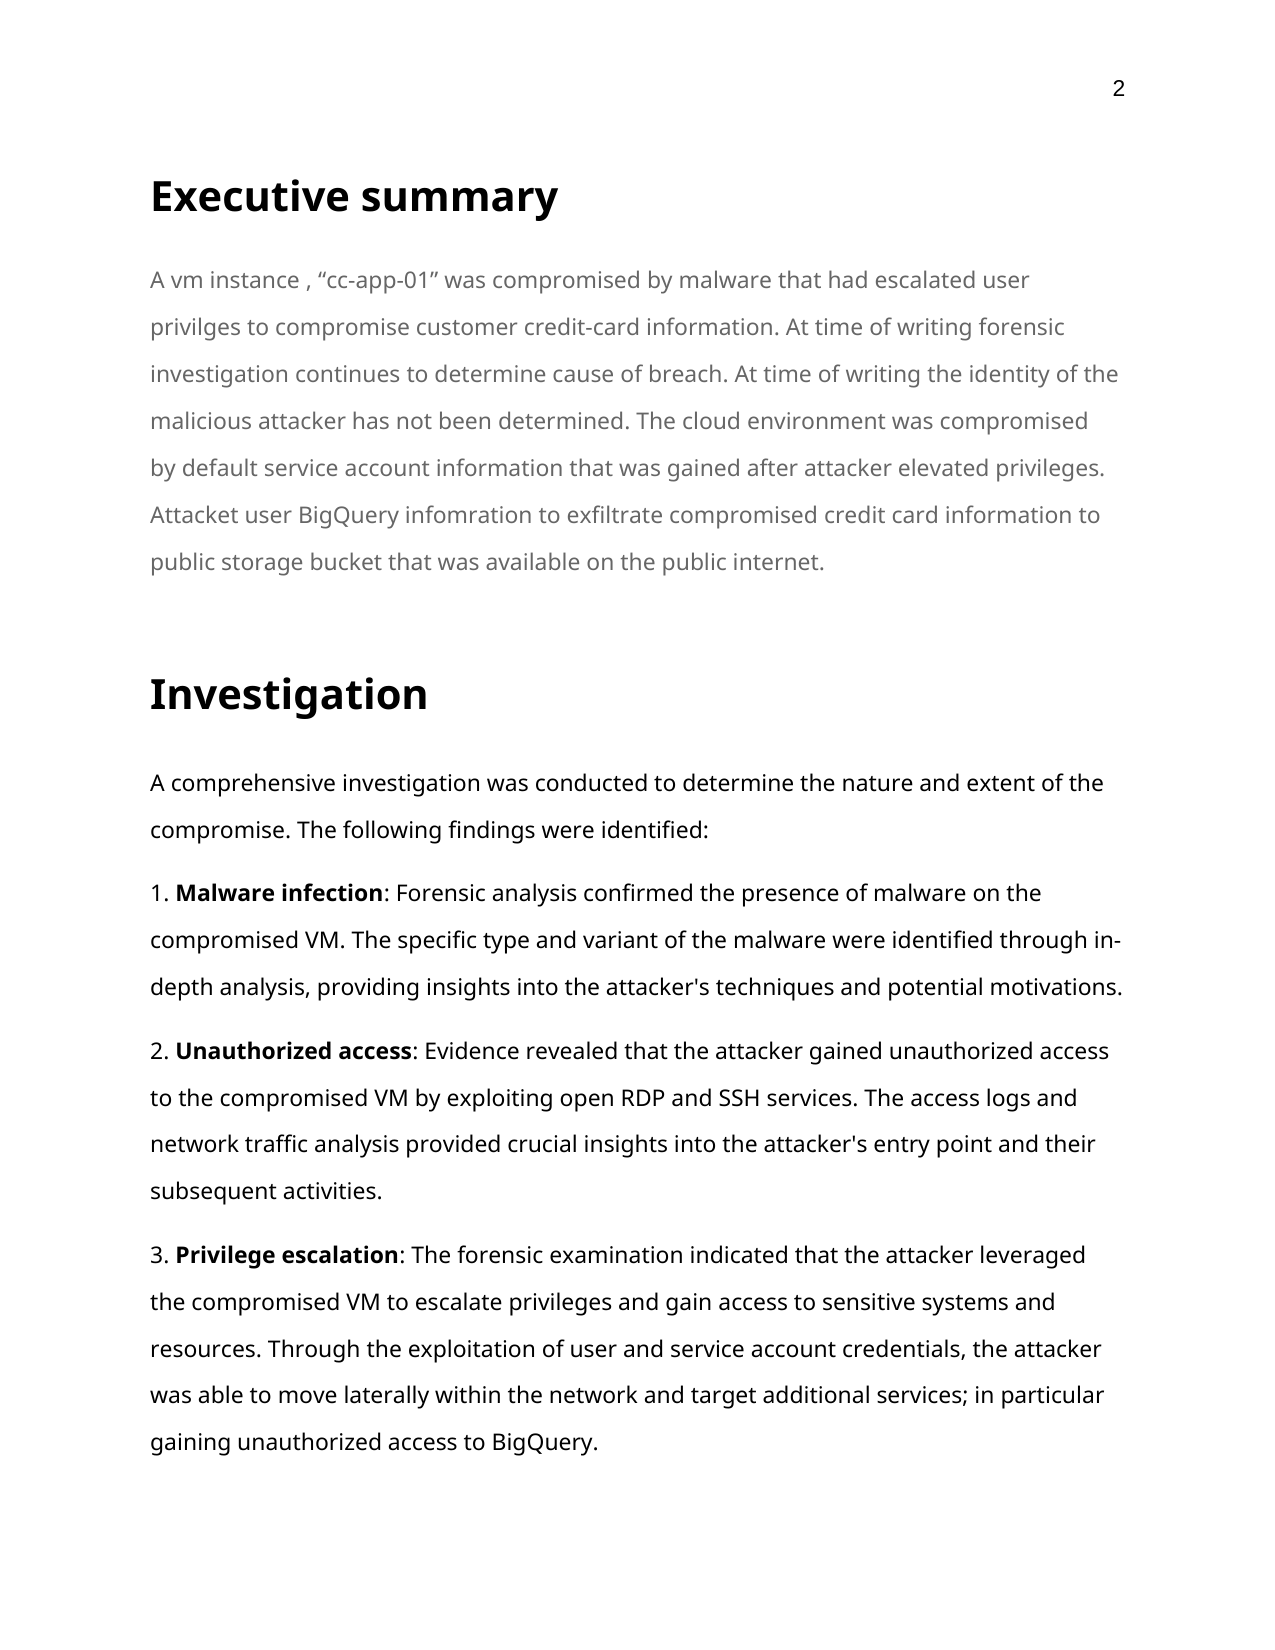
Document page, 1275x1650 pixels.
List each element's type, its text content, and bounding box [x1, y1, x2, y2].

subtitle Executive summary [150, 167, 1125, 223]
text 1. Malware infection: Forensic analysis confirmed the presence of malware on the compromised VM. The specific type and variant of the malware were identified through in-depth analysis, providing insights into the attacker's techniques and potential motivations. [150, 877, 1125, 1002]
subtitle Investigation [150, 665, 1125, 722]
text 2. Unauthorized access: Evidence revealed that the attacker gained unauthorized access to the compromised VM by exploiting open RDP and SSH services. The access logs and network traffic analysis provided crucial insights into the attacker's entry point and their subsequent activities. [150, 1035, 1125, 1207]
text A vm instance , “cc-app-01” was compromised by malware that had escalated user privilges to compromise customer credit-card information. At time of writing forensic investigation continues to determine cause of breach. At time of writing the identity of the malicious attacker has not been determined. The cloud environment was compromised by default service account information that was gained after attacker elevated privileges. Attacket user BigQuery infomration to exfiltrate compromised credit card information to public storage bucket that was available on the public internet. [150, 264, 1125, 577]
text A comprehensive investigation was conducted to determine the nature and extent of the compromise. The following findings were identified: [150, 767, 1125, 845]
text 3. Privilege escalation: The forensic examination indicated that the attacker leveraged the compromised VM to escalate privileges and gain access to sensitive systems and resources. Through the exploitation of user and service account credentials, the attacker was able to move laterally within the network and target additional services; in particular gaining unauthorized access to BigQuery. [150, 1239, 1125, 1458]
